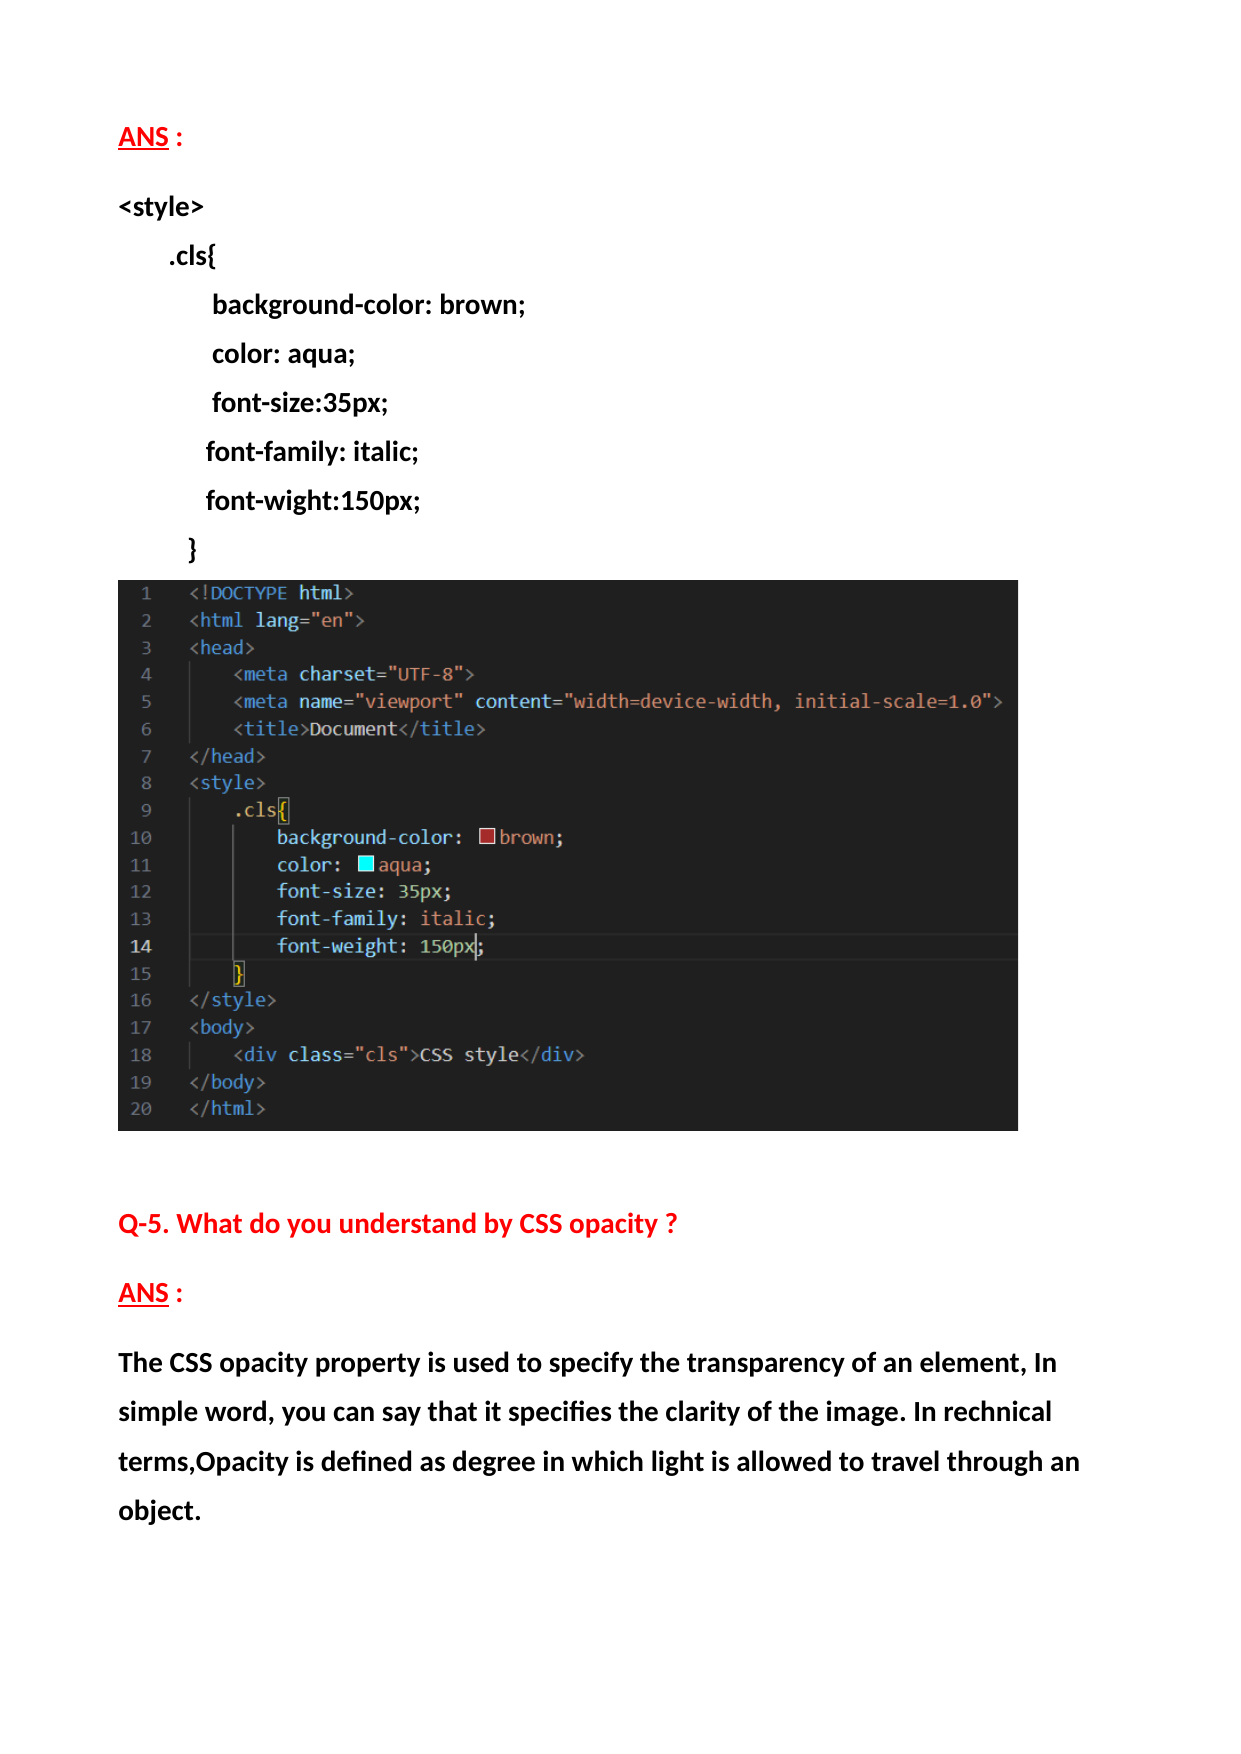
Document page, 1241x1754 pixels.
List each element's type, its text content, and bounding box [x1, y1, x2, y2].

text Q-5. What do you understand by CSS opacity ? [118, 1205, 1122, 1240]
text The CSS opacity property is used to specify the transparency of an element, In simple word, you can say that it specifies the clarity of the image. In rechnical terms,Opacity is defined as degree in which light is allowed to travel through an object. [118, 1344, 1122, 1527]
text <style> [118, 188, 1122, 224]
text ANS : [118, 118, 1122, 154]
text background-color: brown; [118, 286, 1122, 322]
text .cls{ [118, 237, 1122, 273]
text } [118, 531, 1122, 567]
text color: aqua; [118, 335, 1122, 371]
text font-wight:150px; [118, 482, 1122, 518]
text ANS : [118, 1274, 1122, 1310]
picture [118, 580, 1019, 1131]
text font-size:35px; [118, 384, 1122, 420]
text font-family: italic; [118, 433, 1122, 469]
